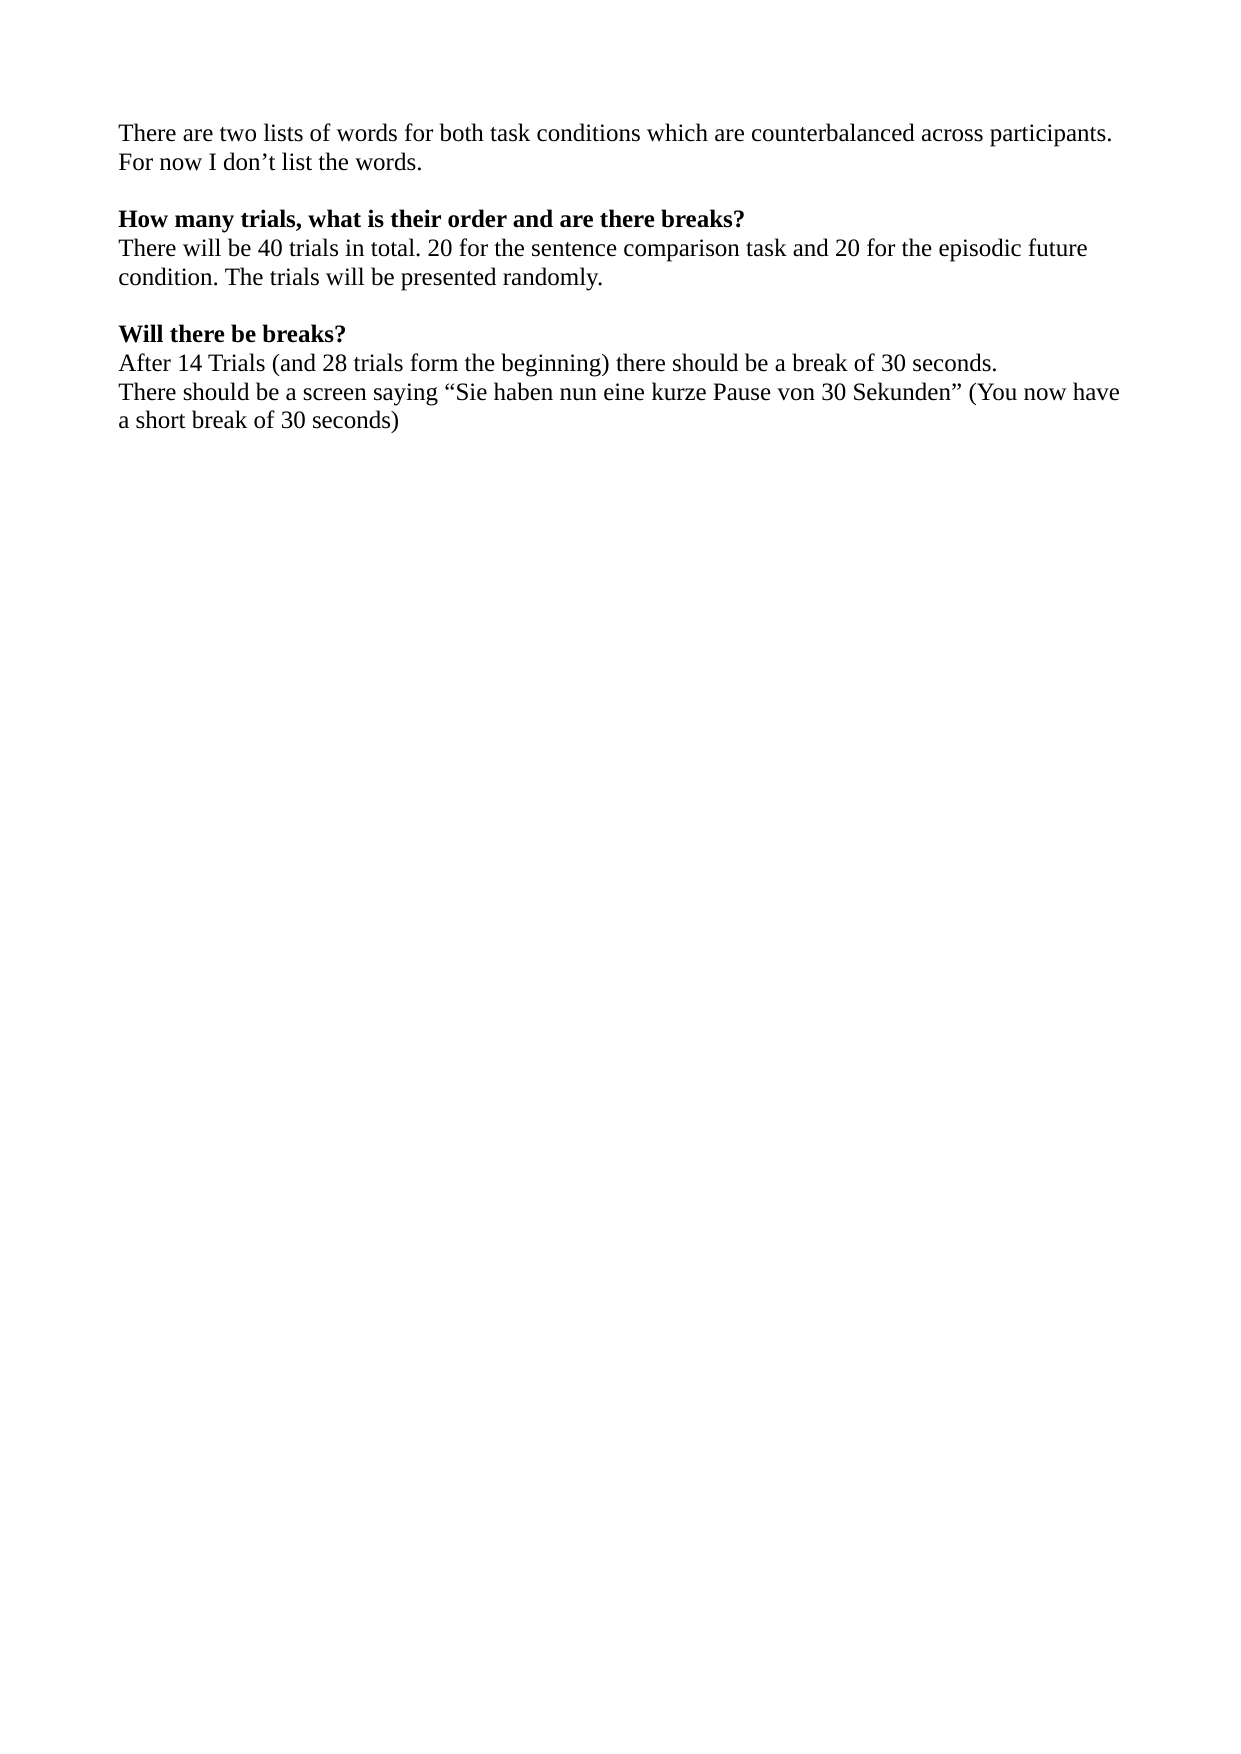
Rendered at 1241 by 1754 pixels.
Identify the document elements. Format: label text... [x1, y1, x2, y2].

text Will there be breaks? [118, 319, 1122, 348]
text There are two lists of words for both task conditions which are counterbalanced across participants. For now I don’t list the words. [118, 118, 1122, 176]
text There should be a screen saying “Sie haben nun eine kurze Pause von 30 Sekunden” (You now have a short break of 30 seconds) [118, 377, 1122, 434]
text There will be 40 trials in total. 20 for the sentence comparison task and 20 for the episodic future condition. The trials will be presented randomly. [118, 233, 1122, 291]
text How many trials, what is their order and are there breaks? [118, 204, 1122, 233]
text After 14 Trials (and 28 trials form the beginning) there should be a break of 30 seconds. [118, 348, 1122, 377]
